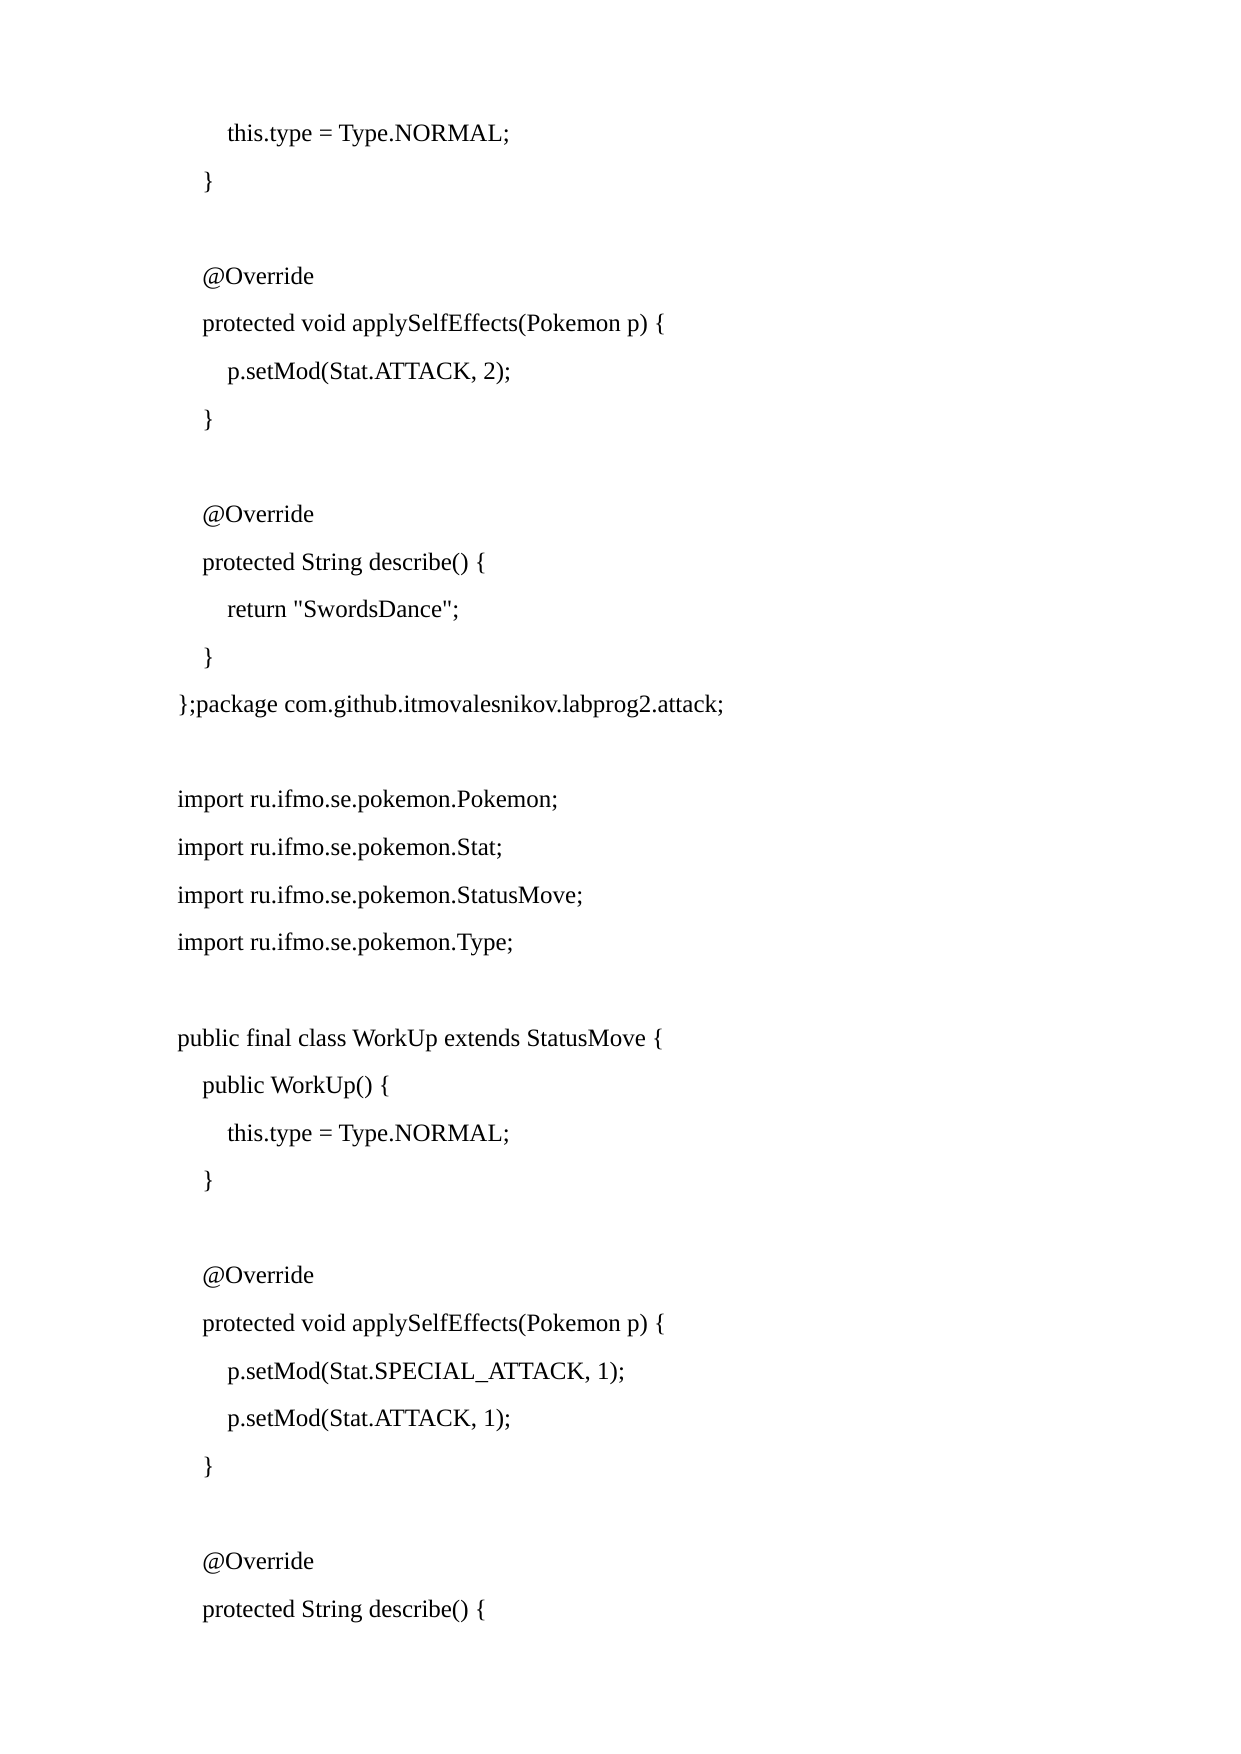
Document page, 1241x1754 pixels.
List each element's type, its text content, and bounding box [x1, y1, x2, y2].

text protected String describe() { [177, 1594, 1152, 1623]
text import ru.ifmo.se.pokemon.Stat; [177, 832, 1152, 861]
text } [177, 1165, 1152, 1194]
text protected void applySelfEffects(Pokemon p) { [177, 308, 1152, 337]
text protected String describe() { [177, 547, 1152, 575]
text this.type = Type.NORMAL; [177, 1118, 1152, 1147]
text this.type = Type.NORMAL; [177, 118, 1152, 147]
text import ru.ifmo.se.pokemon.Pokemon; [177, 784, 1152, 813]
text p.setMod(Stat.SPECIAL_ATTACK, 1); [177, 1356, 1152, 1384]
text public final class WorkUp extends StatusMove { [177, 1023, 1152, 1051]
text } [177, 404, 1152, 432]
text public WorkUp() { [177, 1070, 1152, 1099]
text } [177, 166, 1152, 194]
text @Override [177, 499, 1152, 528]
text @Override [177, 1261, 1152, 1289]
text p.setMod(Stat.ATTACK, 2); [177, 356, 1152, 385]
text @Override [177, 1546, 1152, 1575]
text p.setMod(Stat.ATTACK, 1); [177, 1403, 1152, 1432]
text } [177, 1451, 1152, 1480]
text } [177, 642, 1152, 671]
text };package com.github.itmovalesnikov.labprog2.attack; [177, 689, 1152, 718]
text @Override [177, 261, 1152, 290]
text import ru.ifmo.se.pokemon.StatusMove; [177, 880, 1152, 908]
text return "SwordsDance"; [177, 594, 1152, 623]
text import ru.ifmo.se.pokemon.Type; [177, 927, 1152, 956]
text protected void applySelfEffects(Pokemon p) { [177, 1308, 1152, 1337]
